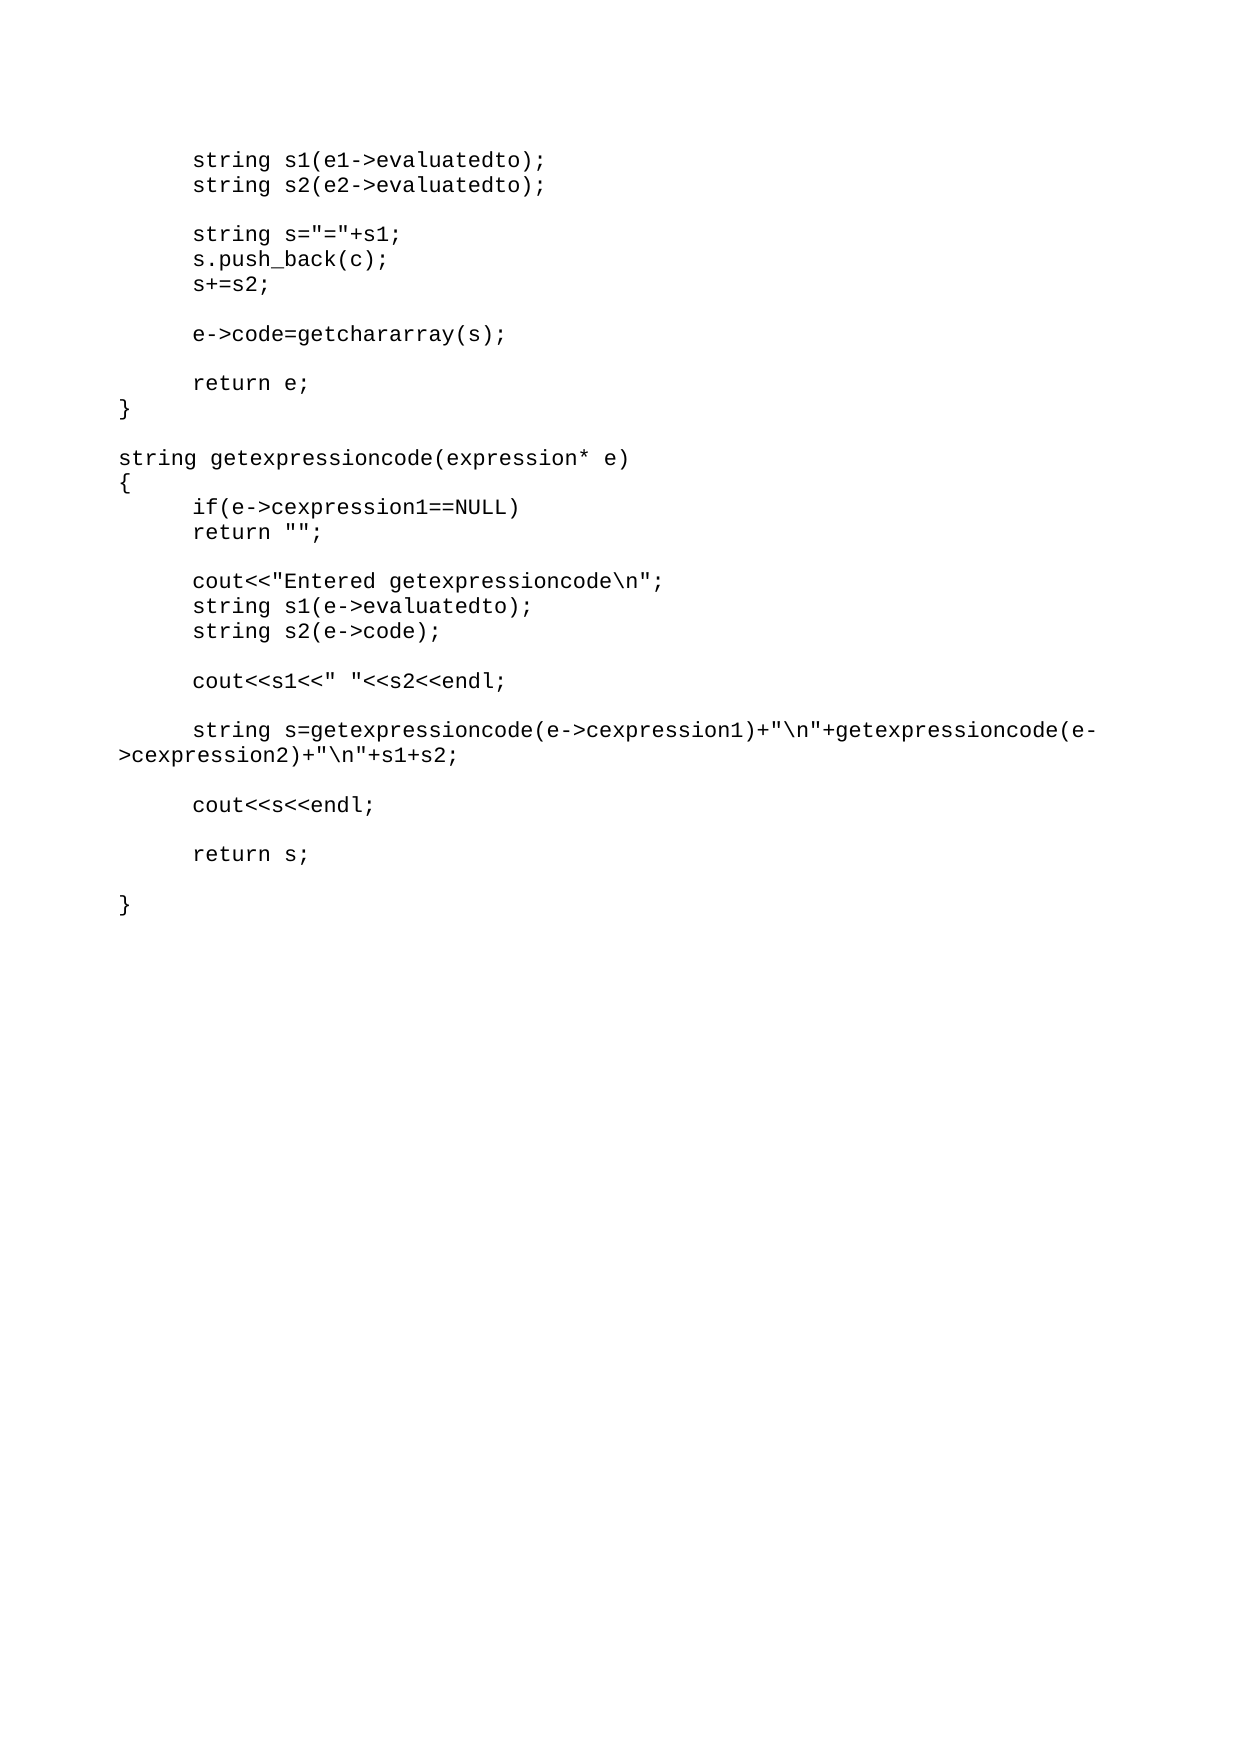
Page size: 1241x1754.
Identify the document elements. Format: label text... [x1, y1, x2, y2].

text string s2(e2->evaluatedto); [118, 174, 1157, 199]
text string s1(e->evaluatedto); [118, 595, 1157, 620]
text string s=getexpressioncode(e->cexpression1)+"\n"+getexpressioncode(e->cexpression2)+"\n"+s1+s2; [118, 719, 1157, 769]
text return e; [118, 372, 1157, 397]
text cout<<s<<endl; [118, 794, 1157, 818]
text { [118, 471, 1157, 496]
text s.push_back(c); [118, 248, 1157, 273]
text cout<<s1<<" "<<s2<<endl; [118, 670, 1157, 694]
text string s="="+s1; [118, 223, 1157, 248]
text s+=s2; [118, 273, 1157, 298]
text string s1(e1->evaluatedto); [118, 149, 1157, 174]
text } [118, 397, 1157, 422]
text } [118, 893, 1157, 918]
text return ""; [118, 521, 1157, 546]
text e->code=getchararray(s); [118, 323, 1157, 347]
text string s2(e->code); [118, 620, 1157, 645]
text string getexpressioncode(expression* e) [118, 447, 1157, 471]
text if(e->cexpression1==NULL) [118, 496, 1157, 521]
text return s; [118, 843, 1157, 868]
text cout<<"Entered getexpressioncode\n"; [118, 571, 1157, 595]
